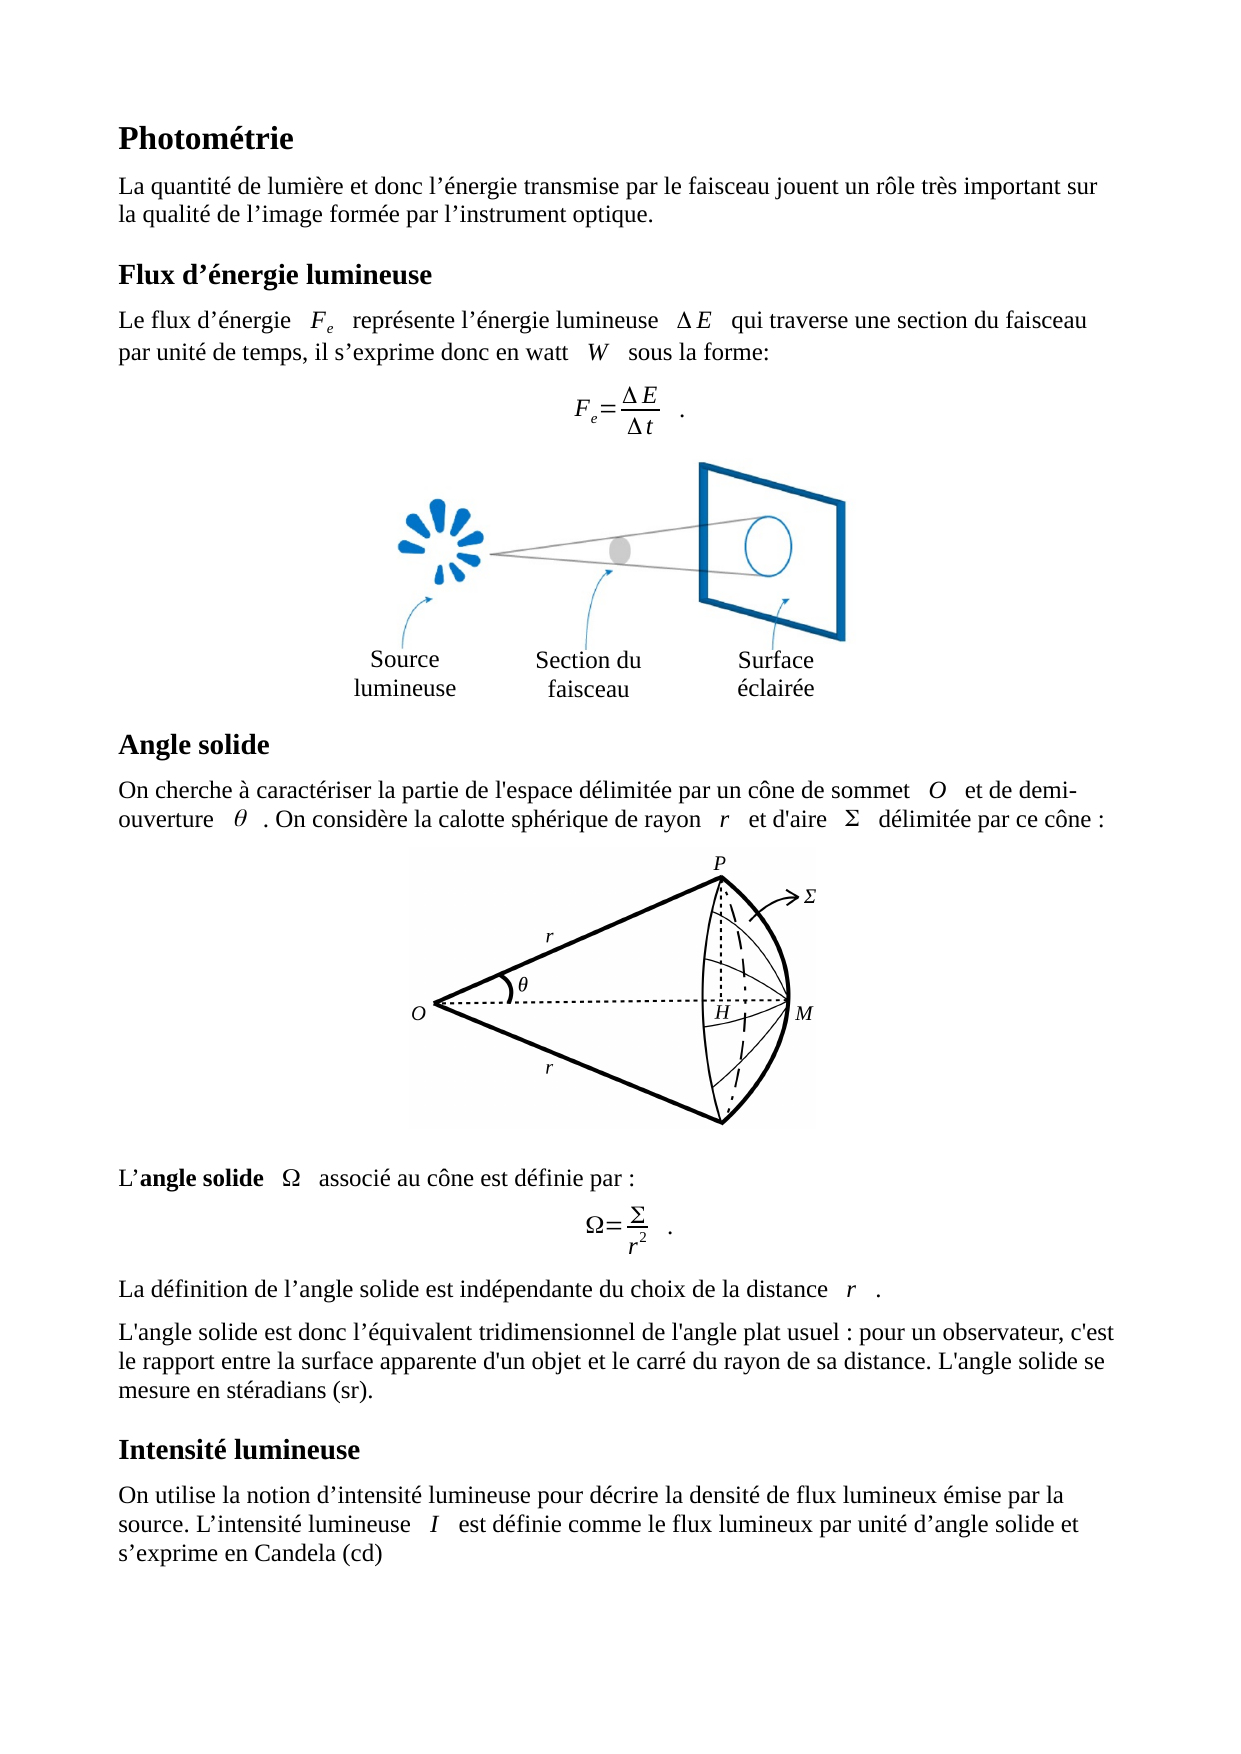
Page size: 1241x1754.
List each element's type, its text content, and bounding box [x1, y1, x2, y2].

text La définition de l’angle solide est indépendante du choix de la distance. [118, 1274, 1122, 1303]
text Le flux d’énergiereprésente l’énergie lumineusequi traverse une section du faisceau par unité de temps, il s’exprime donc en wattsous la forme: [118, 305, 1122, 366]
picture [383, 453, 857, 650]
text Angle solide [118, 727, 1122, 761]
text On utilise la notion d’intensité lumineuse pour décrire la densité de flux lumineux émise par la source. L’intensité lumineuseest définie comme le flux lumineux par unité d’angle solide et s’exprime en Candela (cd) [118, 1480, 1122, 1567]
text Photométrie [118, 118, 1122, 156]
text Flux d’énergie lumineuse [118, 257, 1122, 291]
text L’angle solideassocié au cône est définie par : [118, 1163, 1122, 1192]
text L'angle solide est donc l’équivalent tridimensionnel de l'angle plat usuel : pour un observateur, c'est le rapport entre la surface apparente d'un objet et le carré du rayon de sa distance. L'angle solide se mesure en stéradians (sr). [118, 1317, 1122, 1404]
text . [118, 1206, 1122, 1260]
picture [408, 847, 817, 1129]
text Intensité lumineuse [118, 1432, 1122, 1466]
text La quantité de lumière et donc l’énergie transmise par le faisceau jouent un rôle très important sur la qualité de l’image formée par l’instrument optique. [118, 171, 1122, 228]
text . [118, 381, 1122, 439]
text On cherche à caractériser la partie de l'espace délimitée par un cône de sommetet de demi-ouverture. On considère la calotte sphérique de rayonet d'airedélimitée par ce cône : [118, 775, 1122, 832]
